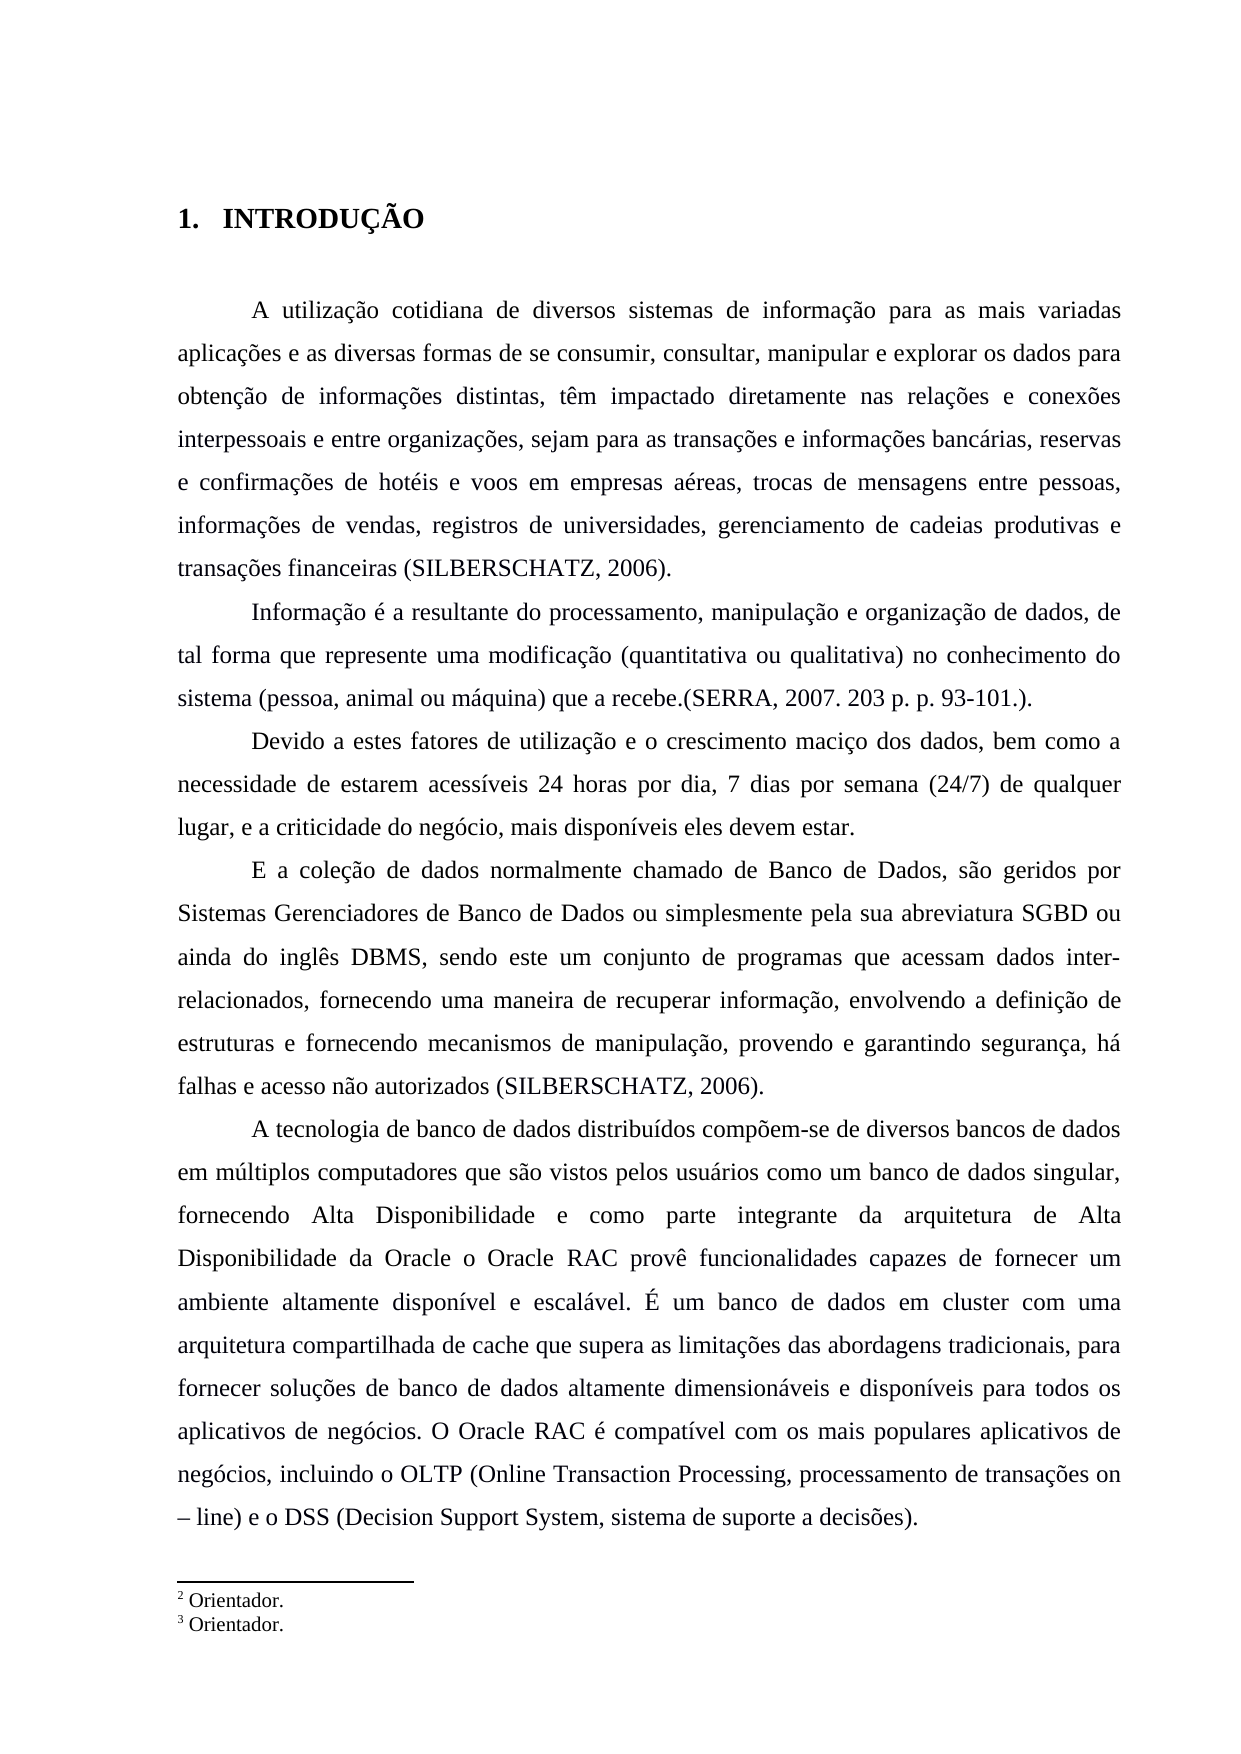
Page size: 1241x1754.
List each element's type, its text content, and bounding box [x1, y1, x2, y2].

text Devido a estes fatores de utilização e o crescimento maciço dos dados, bem como a necessidade de estarem acessíveis 24 horas por dia, 7 dias por semana (24/7) de qualquer lugar, e a criticidade do negócio, mais disponíveis eles devem estar. [177, 726, 1122, 841]
text Orientador. [177, 1612, 1122, 1636]
subtitle INTRODUÇÃO [177, 201, 1122, 235]
text Orientador. [177, 1588, 1122, 1612]
text A utilização cotidiana de diversos sistemas de informação para as mais variadas aplicações e as diversas formas de se consumir, consultar, manipular e explorar os dados para obtenção de informações distintas, têm impactado diretamente nas relações e conexões interpessoais e entre organizações, sejam para as transações e informações bancárias, reservas e confirmações de hotéis e voos em empresas aéreas, trocas de mensagens entre pessoas, informações de vendas, registros de universidades, gerenciamento de cadeias produtivas e transações financeiras (SILBERSCHATZ, 2006). [177, 295, 1122, 582]
text A tecnologia de banco de dados distribuídos compõem-se de diversos bancos de dados em múltiplos computadores que são vistos pelos usuários como um banco de dados singular, fornecendo Alta Disponibilidade e como parte integrante da arquitetura de Alta Disponibilidade da Oracle o Oracle RAC provê funcionalidades capazes de fornecer um ambiente altamente disponível e escalável. É um banco de dados em cluster com uma arquitetura compartilhada de cache que supera as limitações das abordagens tradicionais, para fornecer soluções de banco de dados altamente dimensionáveis e disponíveis para todos os aplicativos de negócios. O Oracle RAC é compatível com os mais populares aplicativos de negócios, incluindo o OLTP (Online Transaction Processing, processamento de transações on – line) e o DSS (Decision Support System, sistema de suporte a decisões). [177, 1114, 1122, 1531]
text Informação é a resultante do processamento, manipulação e organização de dados, de tal forma que represente uma modificação (quantitativa ou qualitativa) no conhecimento do sistema (pessoa, animal ou máquina) que a recebe.(SERRA, 2007. 203 p. p. 93-101.). [177, 597, 1122, 712]
text E a coleção de dados normalmente chamado de Banco de Dados, são geridos por Sistemas Gerenciadores de Banco de Dados ou simplesmente pela sua abreviatura SGBD ou ainda do inglês DBMS, sendo este um conjunto de programas que acessam dados inter-relacionados, fornecendo uma maneira de recuperar informação, envolvendo a definição de estruturas e fornecendo mecanismos de manipulação, provendo e garantindo segurança, há falhas e acesso não autorizados (SILBERSCHATZ, 2006). [177, 855, 1122, 1100]
